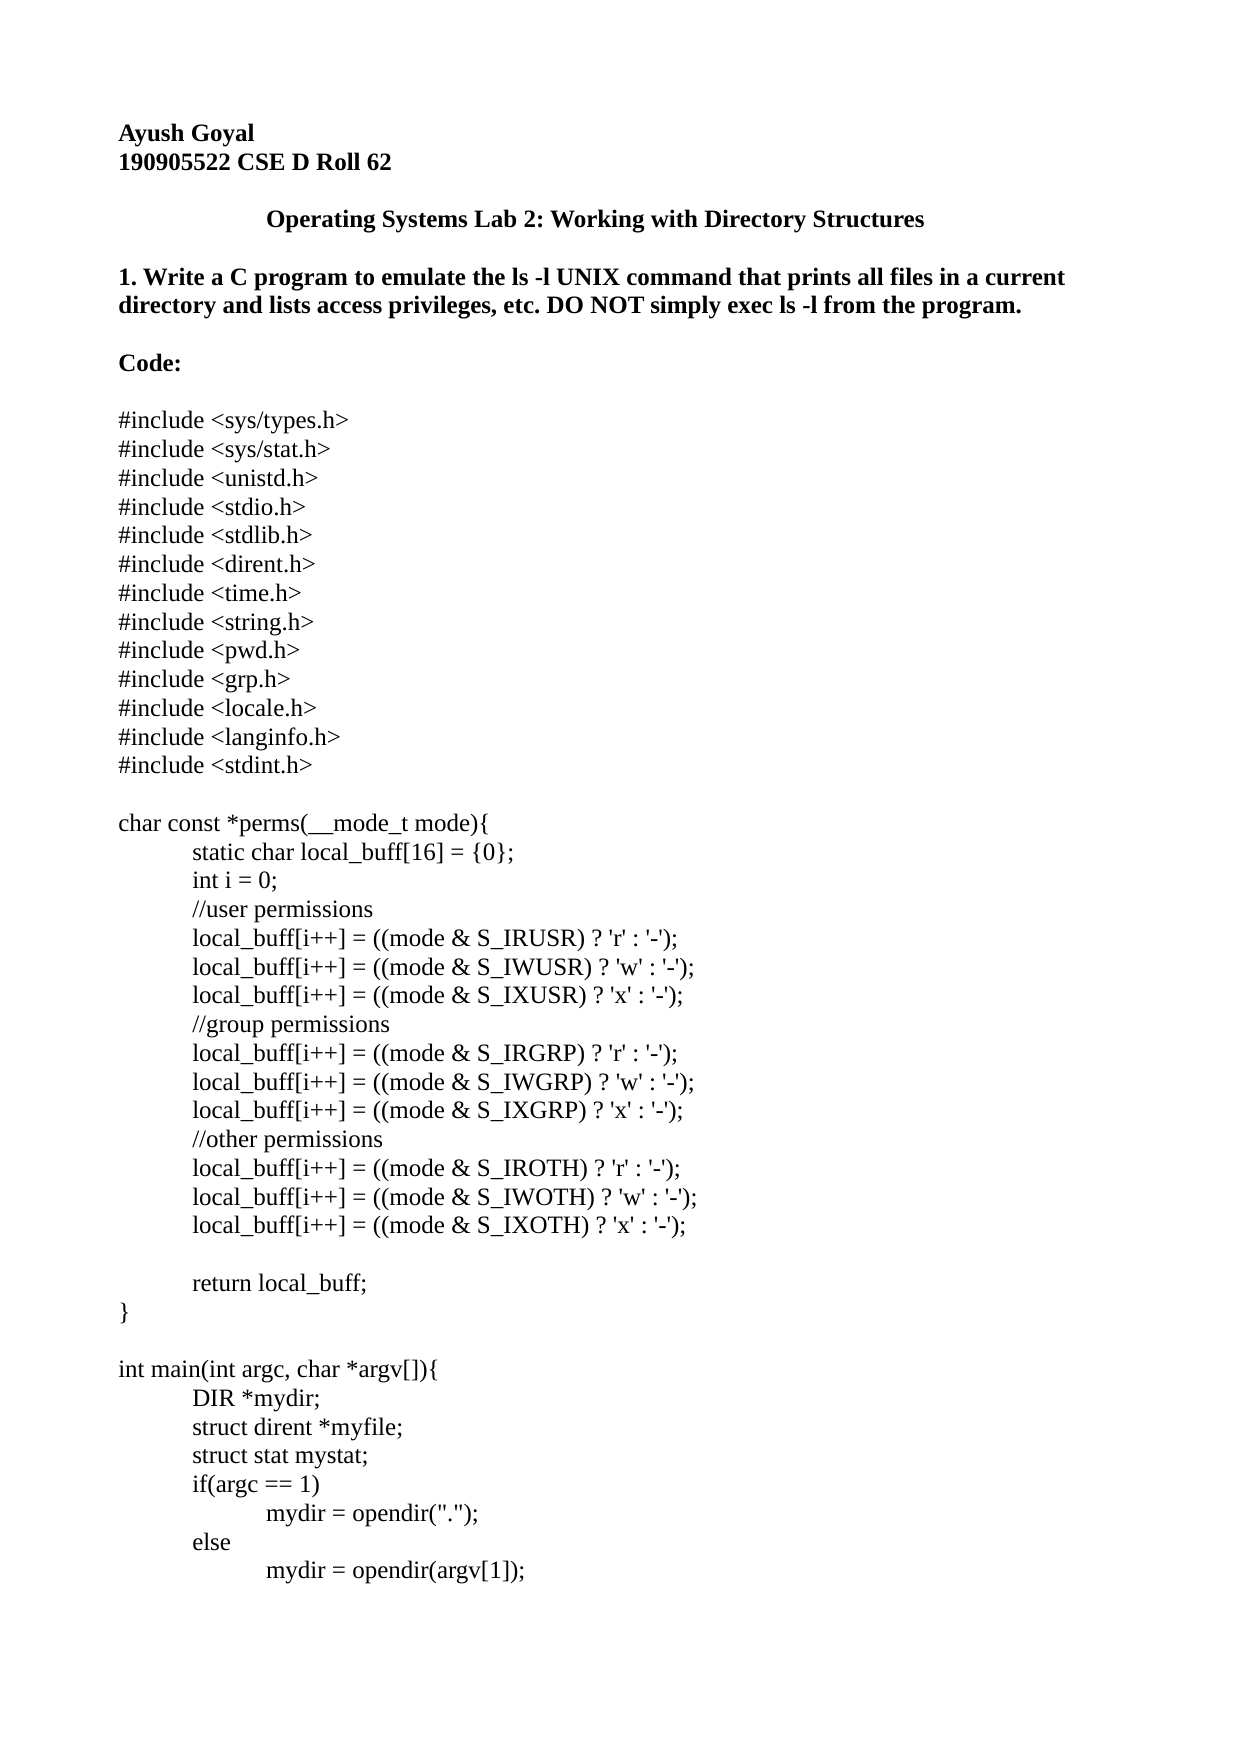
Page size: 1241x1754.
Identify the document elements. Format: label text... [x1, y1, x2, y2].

text #include <langinfo.h> [118, 722, 1122, 751]
text local_buff[i++] = ((mode & S_IROTH) ? 'r' : '-'); [118, 1153, 1122, 1182]
text struct dirent *myfile; [118, 1412, 1122, 1441]
text local_buff[i++] = ((mode & S_IRGRP) ? 'r' : '-'); [118, 1038, 1122, 1067]
text local_buff[i++] = ((mode & S_IWGRP) ? 'w' : '-'); [118, 1067, 1122, 1096]
text #include <sys/types.h> [118, 406, 1122, 434]
text mydir = opendir("."); [118, 1498, 1122, 1527]
text #include <sys/stat.h> [118, 434, 1122, 463]
text #include <stdio.h> [118, 492, 1122, 521]
text #include <stdlib.h> [118, 521, 1122, 549]
text 190905522 CSE D Roll 62 [118, 147, 1122, 176]
text int i = 0; [118, 866, 1122, 894]
text Code: [118, 348, 1122, 377]
text 1. Write a C program to emulate the ls -l UNIX command that prints all files in a current directory and lists access privileges, etc. DO NOT simply exec ls -l from the program. [118, 262, 1122, 319]
text return local_buff; [118, 1268, 1122, 1297]
text local_buff[i++] = ((mode & S_IXOTH) ? 'x' : '-'); [118, 1211, 1122, 1239]
text } [118, 1297, 1122, 1326]
text char const *perms(__mode_t mode){ [118, 808, 1122, 837]
text #include <unistd.h> [118, 463, 1122, 492]
text #include <locale.h> [118, 693, 1122, 722]
text struct stat mystat; [118, 1441, 1122, 1469]
text local_buff[i++] = ((mode & S_IWUSR) ? 'w' : '-'); [118, 952, 1122, 981]
text #include <time.h> [118, 578, 1122, 607]
text #include <pwd.h> [118, 636, 1122, 664]
text static char local_buff[16] = {0}; [118, 837, 1122, 866]
text #include <stdint.h> [118, 751, 1122, 779]
text #include <dirent.h> [118, 549, 1122, 578]
text mydir = opendir(argv[1]); [118, 1556, 1122, 1584]
text //other permissions [118, 1124, 1122, 1153]
text DIR *mydir; [118, 1383, 1122, 1412]
text //user permissions [118, 894, 1122, 923]
text int main(int argc, char *argv[]){ [118, 1354, 1122, 1383]
text #include <grp.h> [118, 664, 1122, 693]
text //group permissions [118, 1009, 1122, 1038]
text Operating Systems Lab 2: Working with Directory Structures [118, 204, 1122, 233]
text local_buff[i++] = ((mode & S_IWOTH) ? 'w' : '-'); [118, 1182, 1122, 1211]
text if(argc == 1) [118, 1469, 1122, 1498]
text Ayush Goyal [118, 118, 1122, 147]
text local_buff[i++] = ((mode & S_IXGRP) ? 'x' : '-'); [118, 1096, 1122, 1124]
text else [118, 1527, 1122, 1556]
text local_buff[i++] = ((mode & S_IXUSR) ? 'x' : '-'); [118, 981, 1122, 1009]
text #include <string.h> [118, 607, 1122, 636]
text local_buff[i++] = ((mode & S_IRUSR) ? 'r' : '-'); [118, 923, 1122, 952]
